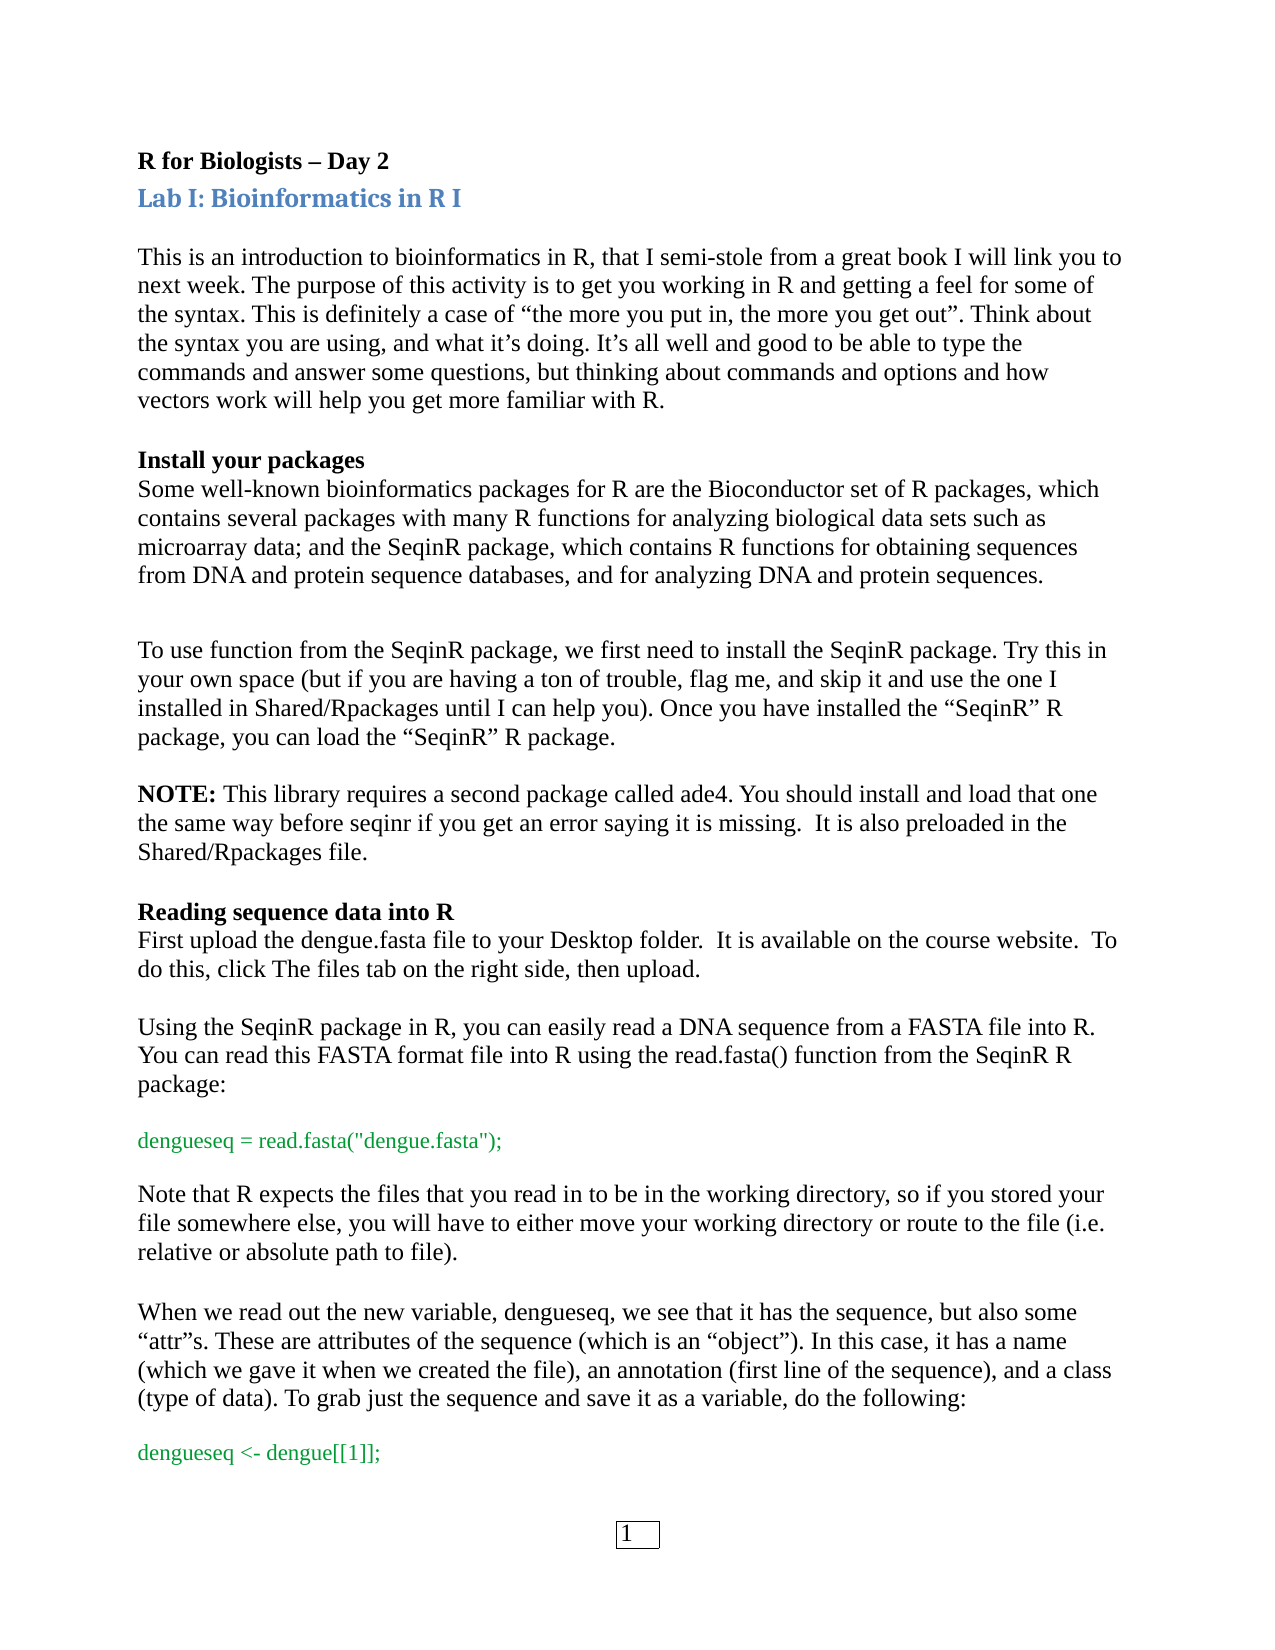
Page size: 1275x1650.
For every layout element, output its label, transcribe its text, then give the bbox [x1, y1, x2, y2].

text Install your packages [137, 446, 1127, 474]
text Reading sequence data into R [137, 897, 1127, 926]
text When we read out the new variable, dengueseq, we see that it has the sequence, but also some “attr”s. These are attributes of the sequence (which is an “object”). In this case, it has a name (which we gave it when we created the file), an annotation (first line of the sequence), and a class (type of data). To grab just the sequence and save it as a variable, do the following: [137, 1297, 1127, 1412]
text To use function from the SeqinR package, we first need to install the SeqinR package. Try this in your own space (but if you are having a ton of trouble, flag me, and skip it and use the one I installed in Shared/Rpackages until I can help you). Once you have installed the “SeqinR” R package, you can load the “SeqinR” R package. [137, 636, 1127, 751]
text First upload the dengue.fasta file to your Desktop folder. It is available on the course website. To do this, click The files tab on the right side, then upload. [137, 926, 1127, 983]
text dengueseq <- dengue[[1]]; [137, 1439, 1127, 1465]
text NOTE: This library requires a second package called ade4. You should install and load that one the same way before seqinr if you get an error saying it is missing. It is also preloaded in the Shared/Rpackages file. [137, 779, 1127, 866]
text Using the SeqinR package in R, you can easily read a DNA sequence from a FASTA file into R. You can read this FASTA format file into R using the read.fasta() function from the SeqinR R package: [137, 1012, 1127, 1098]
text Some well-known bioinformatics packages for R are the Bioconductor set of R packages, which contains several packages with many R functions for analyzing biological data sets such as microarray data; and the SeqinR package, which contains R functions for obtaining sequences from DNA and protein sequence databases, and for analyzing DNA and protein sequences. [137, 474, 1127, 589]
text dengueseq = read.fasta("dengue.fasta"); [137, 1127, 1127, 1153]
text This is an introduction to bioinformatics in R, that I semi-stole from a great book I will link you to next week. The purpose of this activity is to get you working in R and getting a feel for some of the syntax. This is definitely a case of “the more you put in, the more you get out”. Think about the syntax you are using, and what it’s doing. It’s all well and good to be able to type the commands and answer some questions, but thinking about commands and options and how vectors work will help you get more familiar with R. [137, 242, 1127, 414]
subtitle R for Biologists – Day 2 [137, 146, 1127, 174]
text Note that R expects the files that you read in to be in the working directory, so if you stored your file somewhere else, you will have to either move your working directory or route to the file (i.e. relative or absolute path to file). [137, 1179, 1127, 1266]
subtitle Lab I: Bioinformatics in R I [137, 183, 1127, 214]
